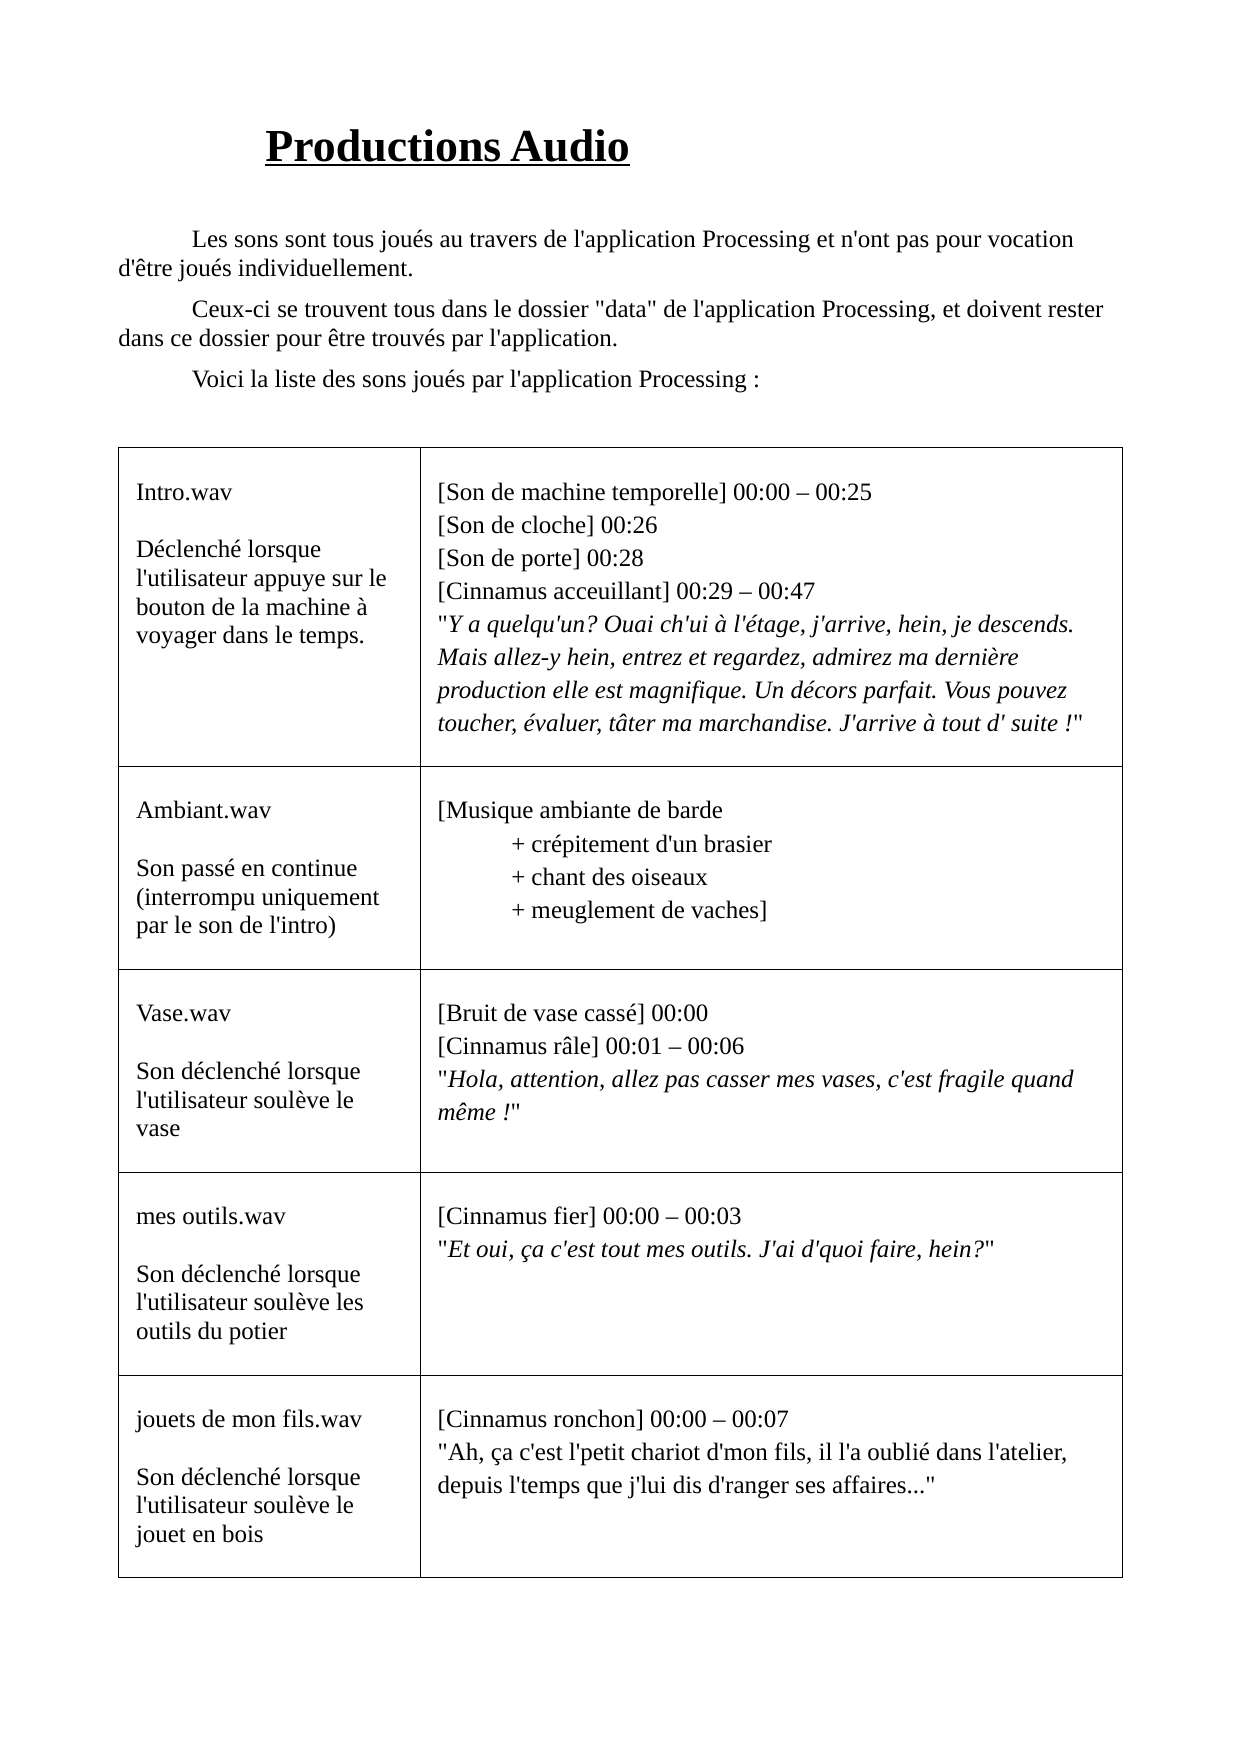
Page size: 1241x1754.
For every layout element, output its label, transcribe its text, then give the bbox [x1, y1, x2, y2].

table_cell [Bruit de vase cassé] 00:00 [Cinnamus râle] 00:01 – 00:06 "Hola, attention, allez pas casser mes vases, c'est fragile quand même !" [421, 970, 1122, 1172]
text Productions Audio [118, 118, 1122, 171]
table_cell mes outils.wav Son déclenché lorsque l'utilisateur soulève les outils du potier [119, 1173, 420, 1374]
table_cell Ambiant.wav Son passé en continue (interrompu uniquement par le son de l'intro) [119, 767, 420, 969]
text Ceux-ci se trouvent tous dans le dossier "data" de l'application Processing, et doivent rester dans ce dossier pour être trouvés par l'application. [118, 294, 1122, 352]
table_cell jouets de mon fils.wav Son déclenché lorsque l'utilisateur soulève le jouet en bois [119, 1376, 420, 1577]
table_cell [Musique ambiante de barde + crépitement d'un brasier + chant des oiseaux + meuglement de vaches] [421, 767, 1122, 969]
table_cell [Cinnamus fier] 00:00 – 00:03 "Et oui, ça c'est tout mes outils. J'ai d'quoi faire, hein?" [421, 1173, 1122, 1374]
table_cell [Cinnamus ronchon] 00:00 – 00:07 "Ah, ça c'est l'petit chariot d'mon fils, il l'a oublié dans l'atelier, depuis l'temps que j'lui dis d'ranger ses affaires..." [421, 1376, 1122, 1577]
table_header [Son de machine temporelle] 00:00 – 00:25 [Son de cloche] 00:26 [Son de porte] 00:28 [Cinnamus acceuillant] 00:29 – 00:47 "Y a quelqu'un? Ouai ch'ui à l'étage, j'arrive, hein, je descends. Mais allez-y hein, entrez et regardez, admirez ma dernière production elle est magnifique. Un décors parfait. Vous pouvez toucher, évaluer, tâter ma marchandise. J'arrive à tout d' suite !" [421, 448, 1122, 766]
text Les sons sont tous joués au travers de l'application Processing et n'ont pas pour vocation d'être joués individuellement. [118, 224, 1122, 282]
table_header Intro.wav Déclenché lorsque l'utilisateur appuye sur le bouton de la machine à voyager dans le temps. [119, 448, 420, 766]
text Voici la liste des sons joués par l'application Processing : [118, 364, 1122, 393]
table_cell Vase.wav Son déclenché lorsque l'utilisateur soulève le vase [119, 970, 420, 1172]
